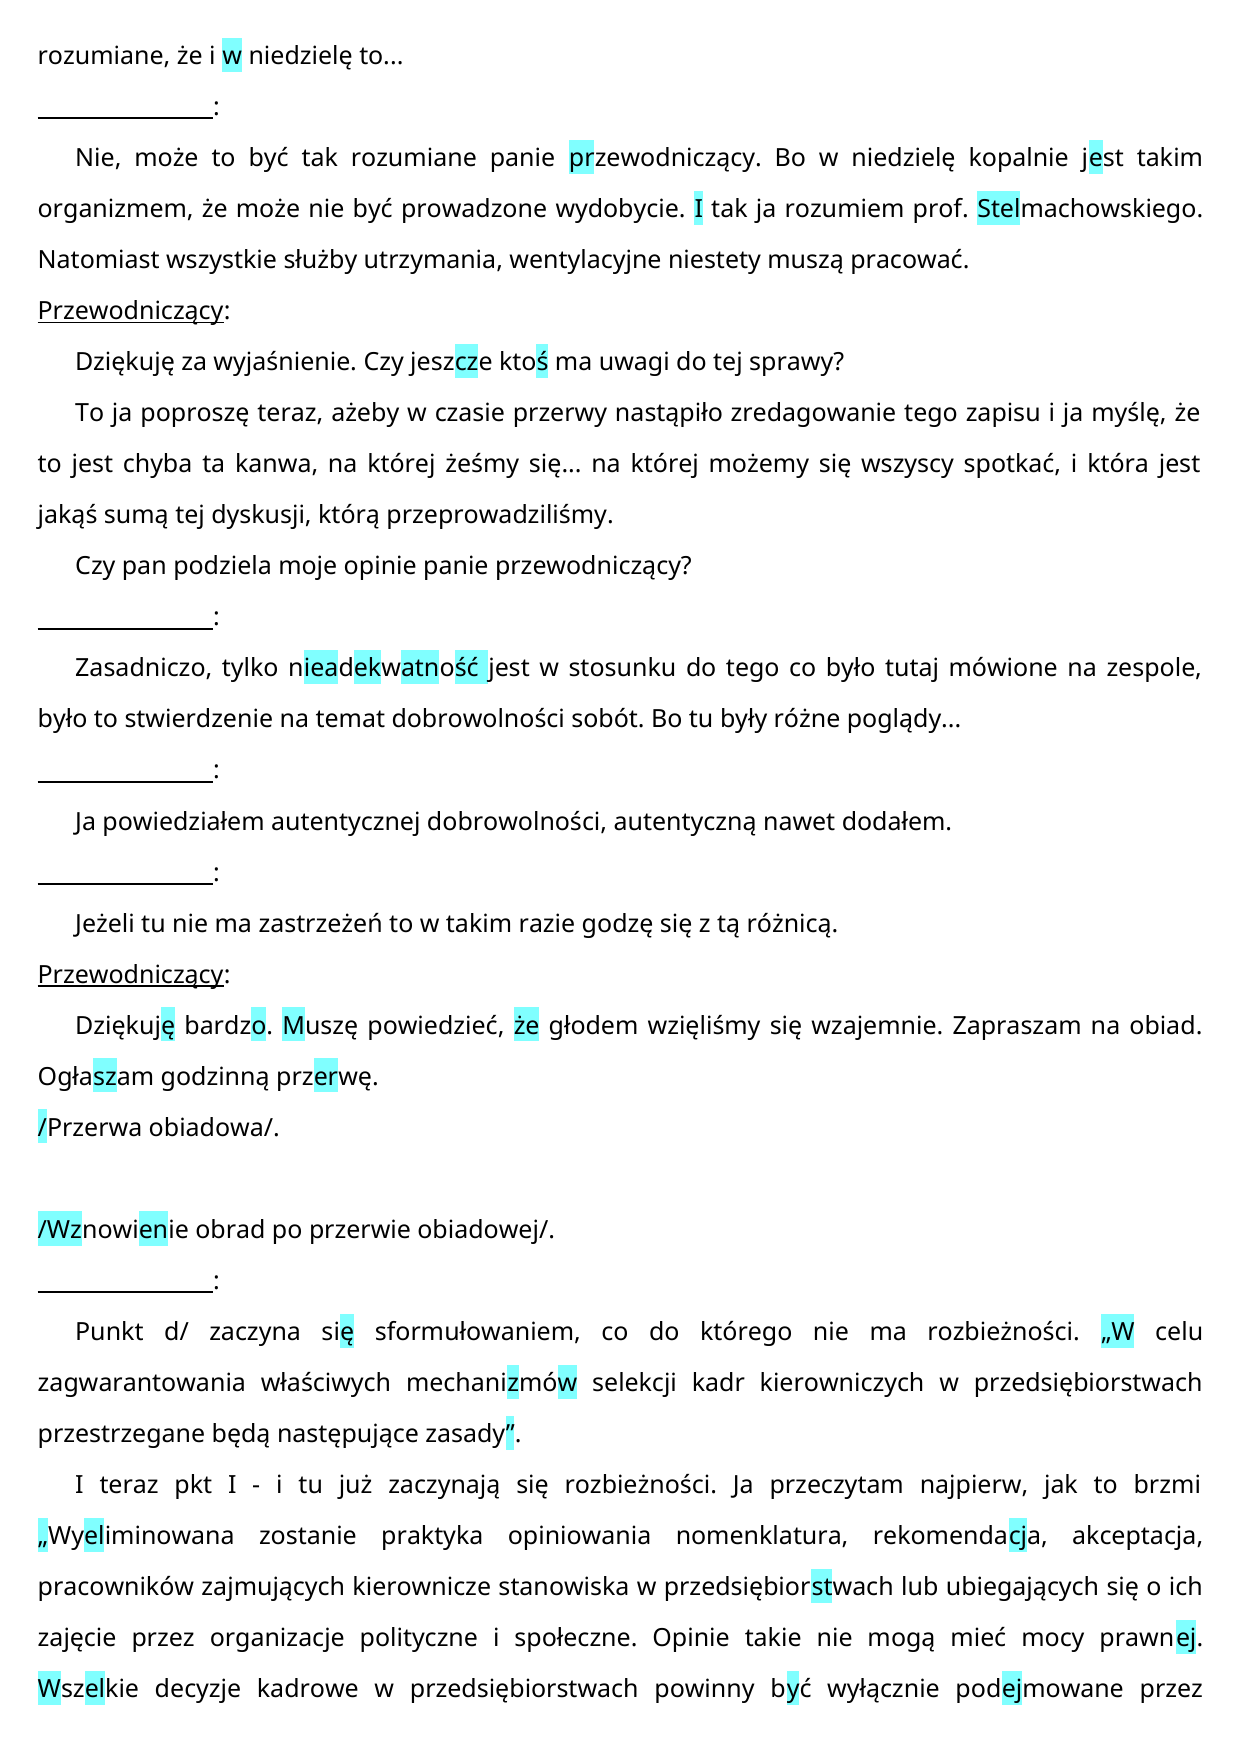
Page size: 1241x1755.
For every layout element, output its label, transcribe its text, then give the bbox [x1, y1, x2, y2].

text : [37, 599, 1203, 633]
text Czy pan podziela moje opinie panie przewodniczący? [37, 548, 1203, 582]
text /Wznowienie obrad po przerwie obiadowej/. [37, 1211, 1203, 1246]
text rozumiane, że i w niedzielę to... [37, 37, 1203, 72]
text Zasadniczo, tylko nieadekwatność jest w stosunku do tego co było tutaj mówione na zespole, było to stwierdzenie na temat dobrowolności sobót. Bo tu były różne poglądy... [37, 650, 1203, 735]
text /Przerwa obiadowa/. [37, 1109, 1203, 1143]
text Jeżeli tu nie ma zastrzeżeń to w takim razie godzę się z tą różnicą. [37, 905, 1203, 939]
text To ja poproszę teraz, ażeby w czasie przerwy nastąpiło zredagowanie tego zapisu i ja myślę, że to jest chyba ta kanwa, na której żeśmy się... na której możemy się wszyscy spotkać, i która jest jakąś sumą tej dyskusji, którą przeprowadziliśmy. [37, 395, 1203, 531]
text : [37, 1262, 1203, 1297]
text Dziękuję za wyjaśnienie. Czy jeszcze ktoś ma uwagi do tej sprawy? [37, 344, 1203, 378]
text Przewodniczący: [37, 956, 1203, 990]
text Przewodniczący: [37, 293, 1203, 327]
text I teraz pkt I - i tu już zaczynają się rozbieżności. Ja przeczytam najpierw, jak to brzmi „Wyeliminowana zostanie praktyka opiniowania nomenklatura, rekomendacja, akceptacja, pracowników zajmujących kierownicze stanowiska w przedsiębiorstwach lub ubiegających się o ich zajęcie przez organizacje polityczne i społeczne. Opinie takie nie mogą mieć mocy prawnej. Wszelkie decyzje kadrowe w przedsiębiorstwach powinny być wyłącznie podejmowane przez [37, 1467, 1203, 1705]
text Nie, może to być tak rozumiane panie przewodniczący. Bo w niedzielę kopalnie jest takim organizmem, że może nie być prowadzone wydobycie. I tak ja rozumiem prof. Stelmachowskiego. Natomiast wszystkie służby utrzymania, wentylacyjne niestety muszą pracować. [37, 139, 1203, 276]
text : [37, 88, 1203, 123]
text : [37, 752, 1203, 786]
text Dziękuję bardzo. Muszę powiedzieć, że głodem wzięliśmy się wzajemnie. Zapraszam na obiad. Ogłaszam godzinną przerwę. [37, 1007, 1203, 1092]
text Punkt d/ zaczyna się sformułowaniem, co do którego nie ma rozbieżności. „W celu zagwarantowania właściwych mechanizmów selekcji kadr kierowniczych w przedsiębiorstwach przestrzegane będą następujące zasady”. [37, 1313, 1203, 1450]
text Ja powiedziałem autentycznej dobrowolności, autentyczną nawet dodałem. [37, 803, 1203, 837]
text : [37, 854, 1203, 888]
